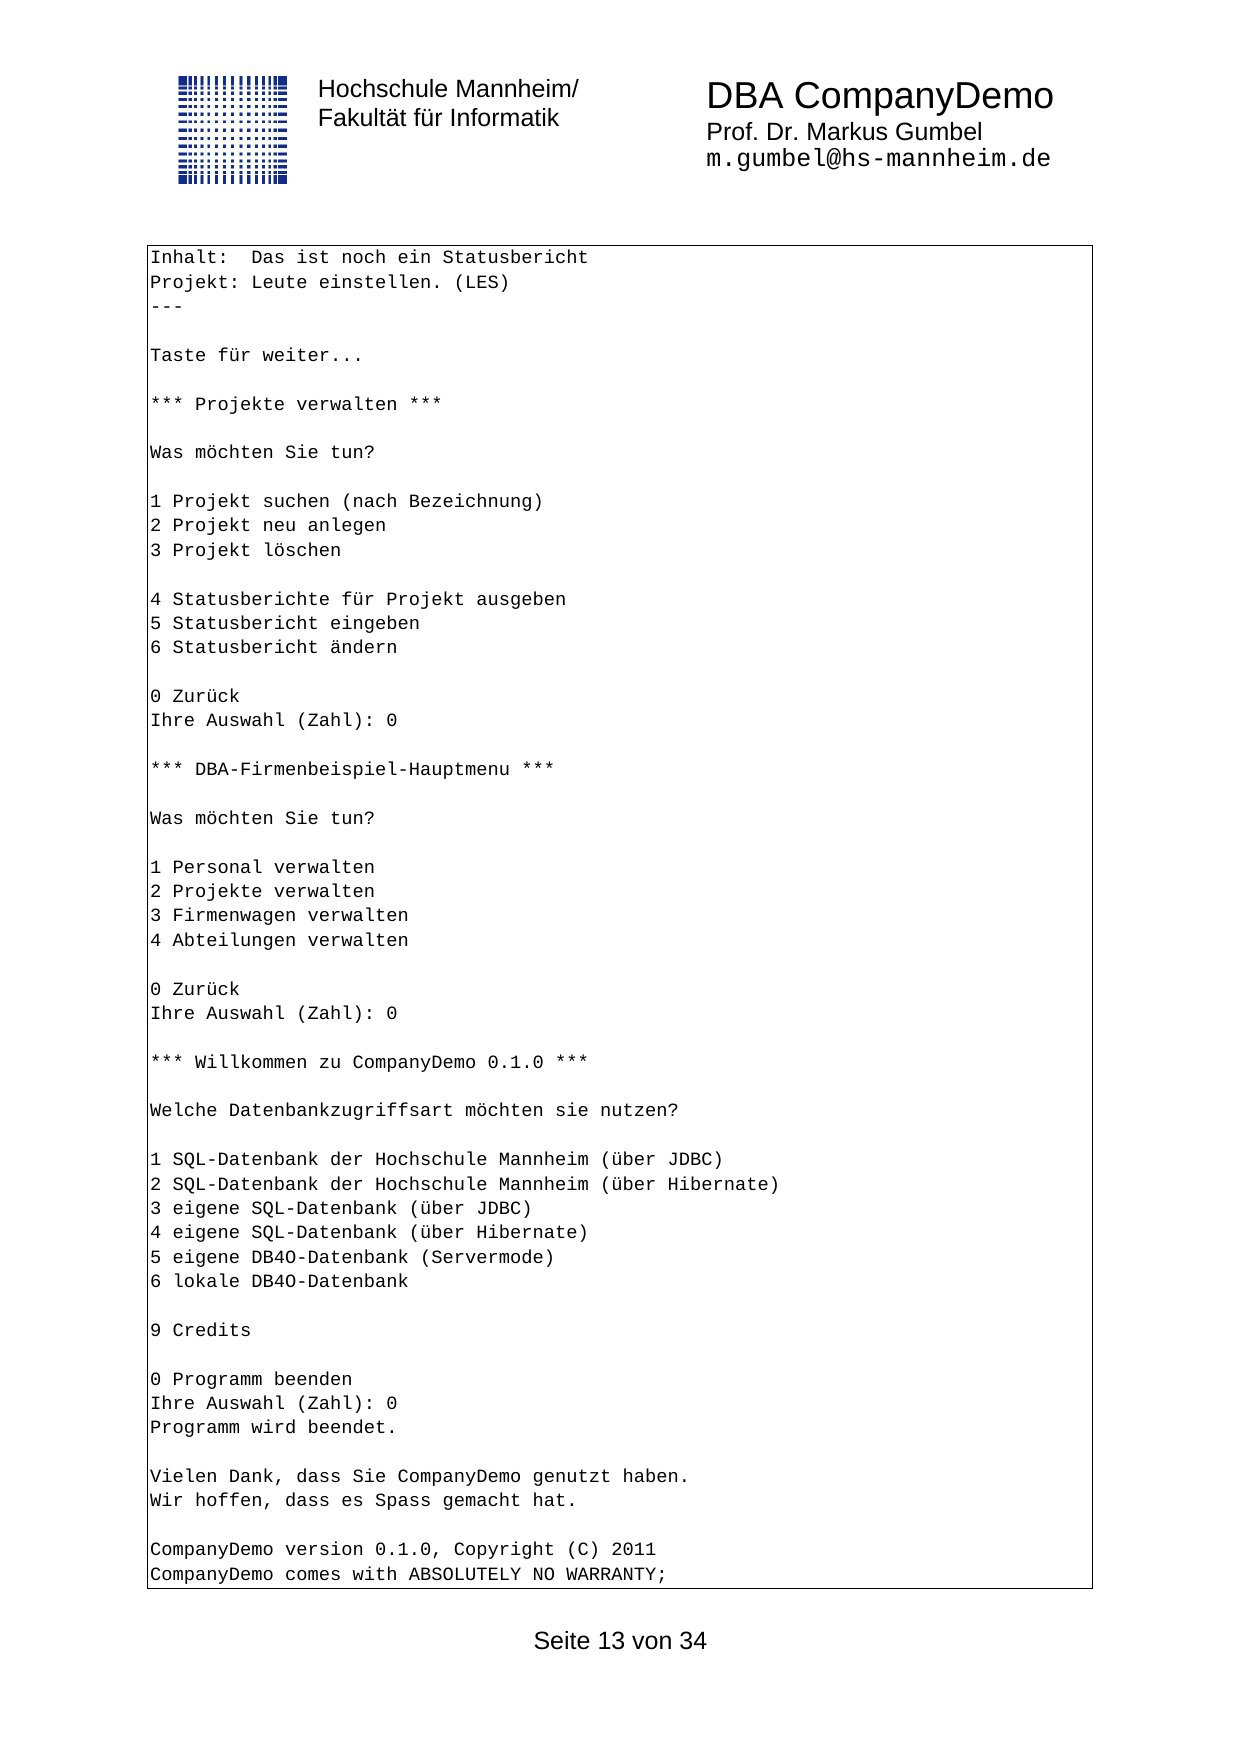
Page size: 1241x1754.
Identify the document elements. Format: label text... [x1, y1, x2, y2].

text 2 Projekte verwalten [148, 879, 1092, 903]
text Ihre Auswahl (Zahl): 0 [148, 1001, 1092, 1025]
text 1 Projekt suchen (nach Bezeichnung) [148, 489, 1092, 513]
text 0 Zurück [148, 684, 1092, 708]
text 4 Statusberichte für Projekt ausgeben [148, 586, 1092, 611]
text *** DBA-Firmenbeispiel-Hauptmenu *** [148, 757, 1092, 781]
text 4 Abteilungen verwalten [148, 927, 1092, 952]
text Was möchten Sie tun? [148, 440, 1092, 464]
text Welche Datenbankzugriffsart möchten sie nutzen? [148, 1098, 1092, 1122]
text 2 SQL-Datenbank der Hochschule Mannheim (über Hibernate) [148, 1171, 1092, 1196]
text 3 eigene SQL-Datenbank (über JDBC) [148, 1196, 1092, 1220]
text 5 Statusbericht eingeben [148, 611, 1092, 635]
text Inhalt: Das ist noch ein Statusbericht [148, 246, 1092, 269]
text 1 SQL-Datenbank der Hochschule Mannheim (über JDBC) [148, 1147, 1092, 1171]
text CompanyDemo comes with ABSOLUTELY NO WARRANTY; [148, 1561, 1092, 1588]
text 2 Projekt neu anlegen [148, 513, 1092, 537]
text Projekt: Leute einstellen. (LES) [148, 269, 1092, 294]
picture [176, 73, 289, 185]
text CompanyDemo version 0.1.0, Copyright (C) 2011 [148, 1537, 1092, 1561]
text Wir hoffen, dass es Spass gemacht hat. [148, 1488, 1092, 1512]
text Programm wird beendet. [148, 1415, 1092, 1439]
text 5 eigene DB4O-Datenbank (Servermode) [148, 1244, 1092, 1269]
text Ihre Auswahl (Zahl): 0 [148, 1391, 1092, 1415]
text 1 Personal verwalten [148, 854, 1092, 879]
text 3 Firmenwagen verwalten [148, 903, 1092, 927]
text Taste für weiter... [148, 342, 1092, 367]
text Was möchten Sie tun? [148, 806, 1092, 830]
text 0 Programm beenden [148, 1366, 1092, 1391]
text 6 lokale DB4O-Datenbank [148, 1269, 1092, 1293]
text 3 Projekt löschen [148, 537, 1092, 562]
text --- [148, 294, 1092, 318]
text 4 eigene SQL-Datenbank (über Hibernate) [148, 1220, 1092, 1244]
text 6 Statusbericht ändern [148, 635, 1092, 659]
text *** Willkommen zu CompanyDemo 0.1.0 *** [148, 1049, 1092, 1074]
text *** Projekte verwalten *** [148, 391, 1092, 416]
text Ihre Auswahl (Zahl): 0 [148, 708, 1092, 732]
text 9 Credits [148, 1317, 1092, 1342]
text 0 Zurück [148, 976, 1092, 1001]
text Vielen Dank, dass Sie CompanyDemo genutzt haben. [148, 1464, 1092, 1488]
